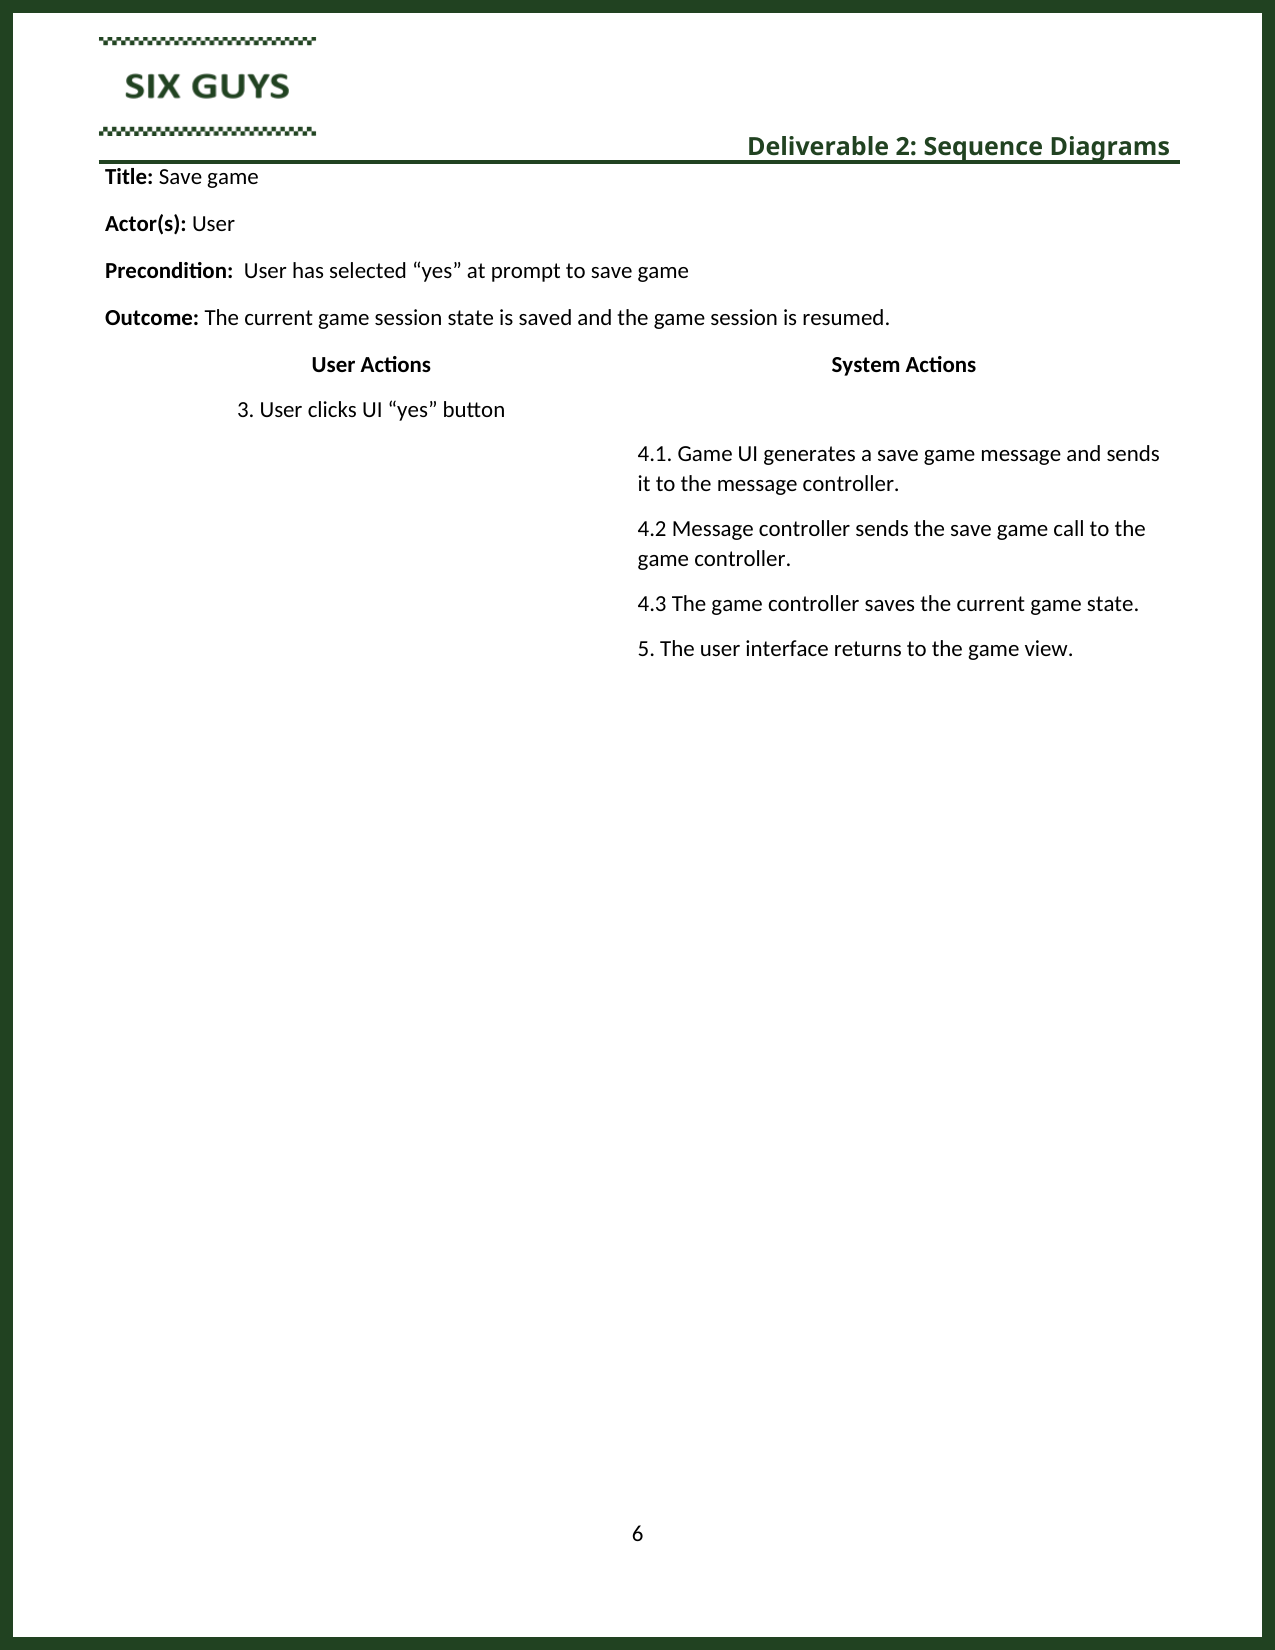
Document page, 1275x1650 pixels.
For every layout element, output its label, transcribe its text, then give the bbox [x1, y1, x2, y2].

text Title: Save game [105, 162, 1170, 191]
table_header System Actions [638, 350, 1170, 395]
table_cell [105, 634, 637, 678]
table_cell 4.3 The game controller saves the current game state. [638, 589, 1170, 634]
table_cell [638, 679, 1170, 723]
text Actor(s): User [105, 209, 1170, 237]
table_cell [105, 679, 637, 723]
table_cell [638, 395, 1170, 439]
table_cell 4.1. Game UI generates a save game message and sends it to the message controller. [638, 439, 1170, 514]
table_cell 4.2 Message controller sends the save game call to the game controller. [638, 514, 1170, 589]
table_cell [105, 723, 637, 768]
table_cell [638, 723, 1170, 768]
picture [98, 37, 323, 136]
table_cell [105, 589, 637, 634]
table_cell [105, 514, 637, 589]
text Precondition: User has selected “yes” at prompt to save game [105, 256, 1170, 284]
table_cell [105, 439, 637, 514]
table_cell 3. User clicks UI “yes” button [105, 395, 637, 439]
table_header User Actions [105, 350, 637, 395]
text Outcome: The current game session state is saved and the game session is resumed. [105, 303, 1170, 331]
table_cell 5. The user interface returns to the game view. [638, 634, 1170, 678]
